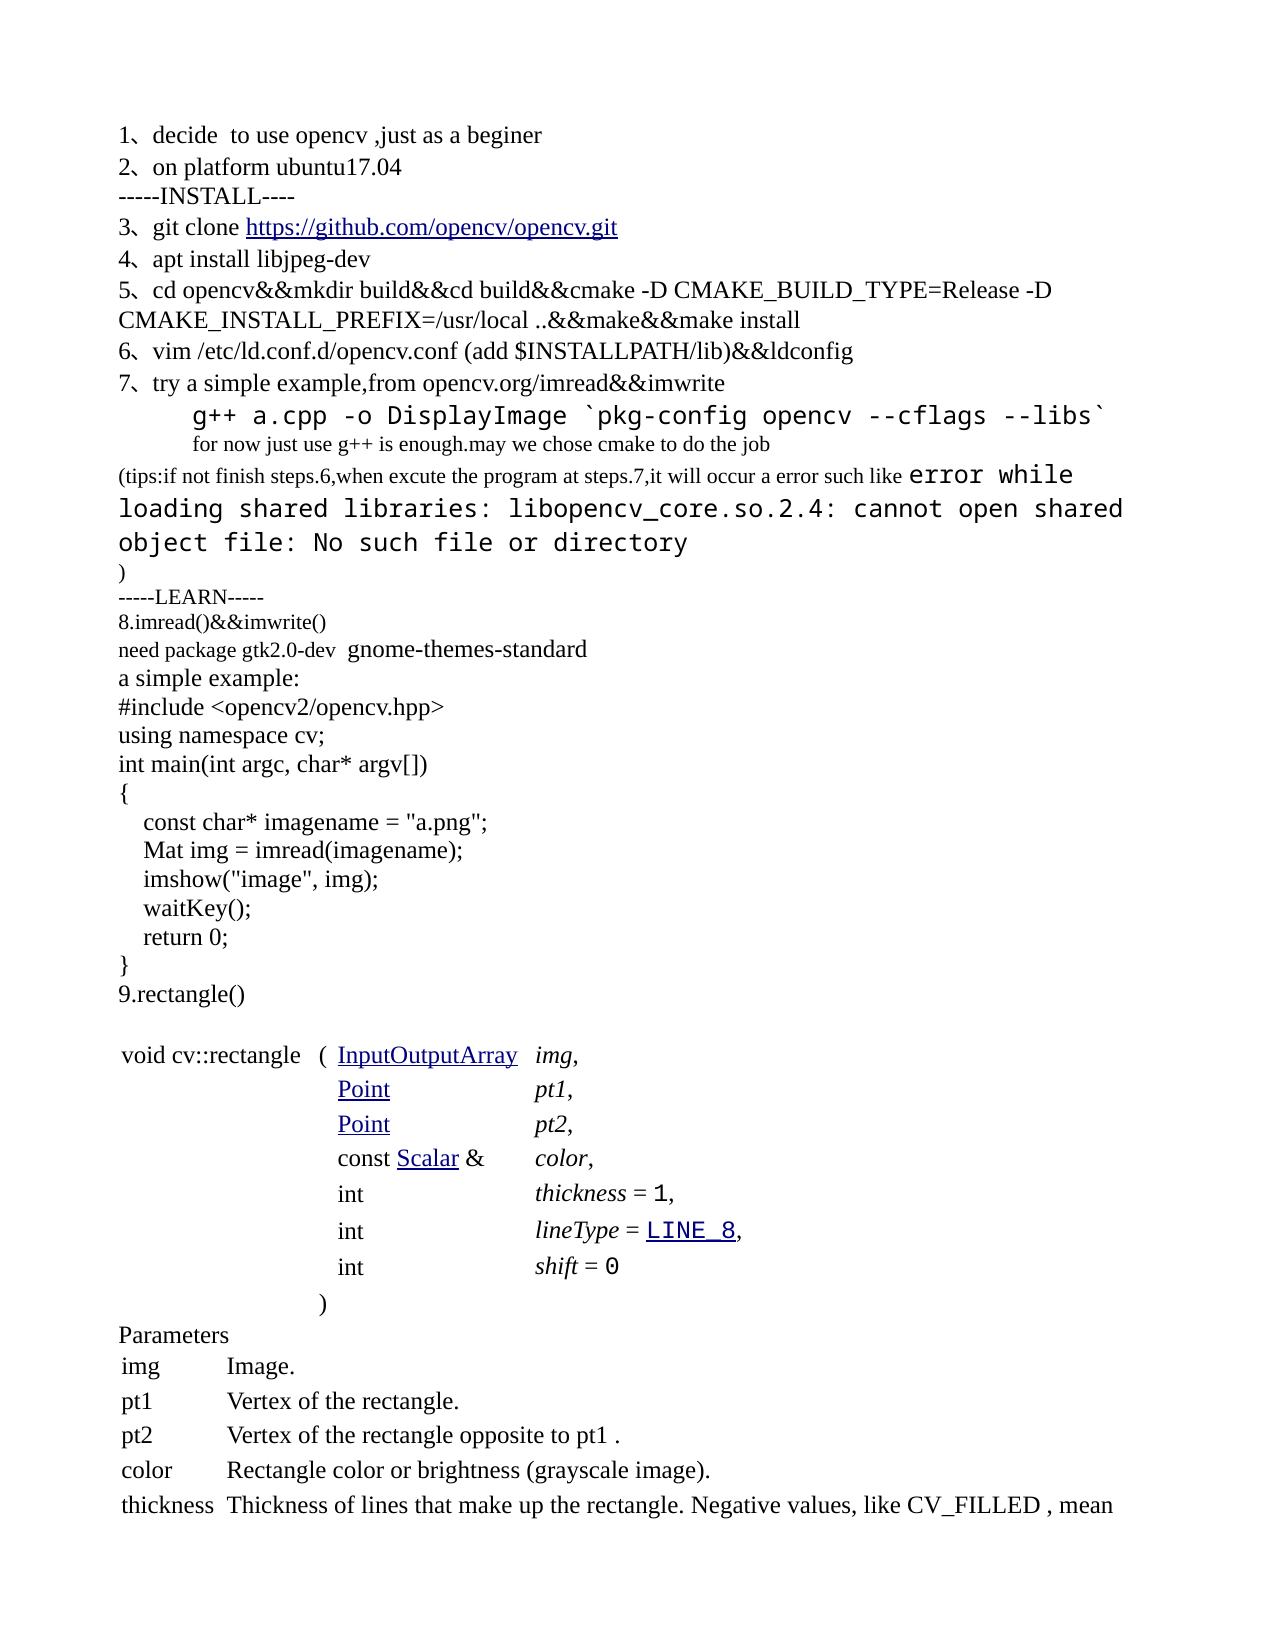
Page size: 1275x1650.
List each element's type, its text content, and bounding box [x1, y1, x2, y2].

text 8.imread()&&imwrite() [118, 609, 1157, 634]
table_cell [118, 1285, 316, 1320]
table_cell [118, 1071, 316, 1106]
text 7、try a simple example,from opencv.org/imread&&imwrite [118, 366, 1157, 397]
table_header void cv::rectangle [118, 1037, 316, 1071]
table_cell ) [316, 1285, 334, 1320]
text 3、git clone https://github.com/opencv/opencv.git [118, 210, 1157, 242]
table_cell Vertex of the rectangle. [224, 1383, 1157, 1418]
text 4、apt install libjpeg-dev [118, 242, 1157, 273]
table_cell [316, 1071, 334, 1106]
subtitle Parameters [118, 1320, 1157, 1348]
text (tips:if not finish steps.6,when excute the program at steps.7,it will occur a error such like error while loading shared libraries: libopencv_core.so.2.4: cannot open shared object file: No such file or directory [118, 457, 1157, 559]
text 9.rectangle() [118, 979, 1157, 1008]
table_header img [118, 1349, 223, 1383]
table_header img, [532, 1037, 763, 1071]
table_header Image. [224, 1349, 1157, 1383]
table_cell [316, 1141, 334, 1175]
text 1、decide to use opencv ,just as a beginer [118, 118, 1157, 150]
table_cell [118, 1175, 316, 1212]
text 5、cd opencv&&mkdir build&&cd build&&cmake -D CMAKE_BUILD_TYPE=Release -D CMAKE_INSTALL_PREFIX=/usr/local ..&&make&&make install [118, 273, 1157, 334]
text -----INSTALL---- [118, 181, 1157, 210]
table_cell pt1, [532, 1071, 763, 1106]
table_cell [316, 1249, 334, 1285]
text using namespace cv; [118, 721, 1157, 749]
table_cell [118, 1141, 316, 1175]
table_cell Thickness of lines that make up the rectangle. Negative values, like CV_FILLED , mean [224, 1487, 1157, 1521]
table_cell pt2, [532, 1106, 763, 1141]
text } [118, 951, 1157, 979]
table_cell [532, 1285, 763, 1320]
table_cell Point [334, 1071, 532, 1106]
text Mat img = imread(imagename); [118, 836, 1157, 864]
text a simple example: [118, 663, 1157, 692]
table_cell const Scalar & [334, 1141, 532, 1175]
table_cell [118, 1212, 316, 1248]
text const char* imagename = "a.png"; [118, 807, 1157, 836]
table_cell lineType = LINE_8, [532, 1212, 763, 1248]
text -----LEARN----- [118, 584, 1157, 609]
table_header InputOutputArray [334, 1037, 532, 1071]
text 6、vim /etc/ld.conf.d/opencv.conf (add $INSTALLPATH/lib)&&ldconfig [118, 334, 1157, 366]
table_cell int [334, 1212, 532, 1248]
text return 0; [118, 922, 1157, 951]
table_cell [316, 1175, 334, 1212]
table_cell Point [334, 1106, 532, 1141]
text g++ a.cpp -o DisplayImage `pkg-config opencv --cflags --libs` for now just use g++ is enough.may we chose cmake to do the job [118, 397, 1157, 457]
table_cell [316, 1212, 334, 1248]
table_cell [316, 1106, 334, 1141]
table_cell Rectangle color or brightness (grayscale image). [224, 1452, 1157, 1487]
table_cell color, [532, 1141, 763, 1175]
text imshow("image", img); [118, 864, 1157, 893]
table_header ( [316, 1037, 334, 1071]
text { [118, 778, 1157, 807]
table_cell int [334, 1175, 532, 1212]
table_cell pt1 [118, 1383, 223, 1418]
table_cell thickness = 1, [532, 1175, 763, 1212]
table_cell pt2 [118, 1418, 223, 1452]
table_cell Vertex of the rectangle opposite to pt1 . [224, 1418, 1157, 1452]
table_cell color [118, 1452, 223, 1487]
text waitKey(); [118, 893, 1157, 922]
table_cell shift = 0 [532, 1249, 763, 1285]
text need package gtk2.0-dev gnome-themes-standard [118, 634, 1157, 663]
table_cell int [334, 1249, 532, 1285]
text #include <opencv2/opencv.hpp> [118, 692, 1157, 721]
table_cell [118, 1249, 316, 1285]
table_cell thickness [118, 1487, 223, 1521]
text int main(int argc, char* argv[]) [118, 749, 1157, 778]
text ) [118, 559, 1157, 584]
table_cell [334, 1285, 532, 1320]
text 2、on platform ubuntu17.04 [118, 150, 1157, 181]
table_cell [118, 1106, 316, 1141]
